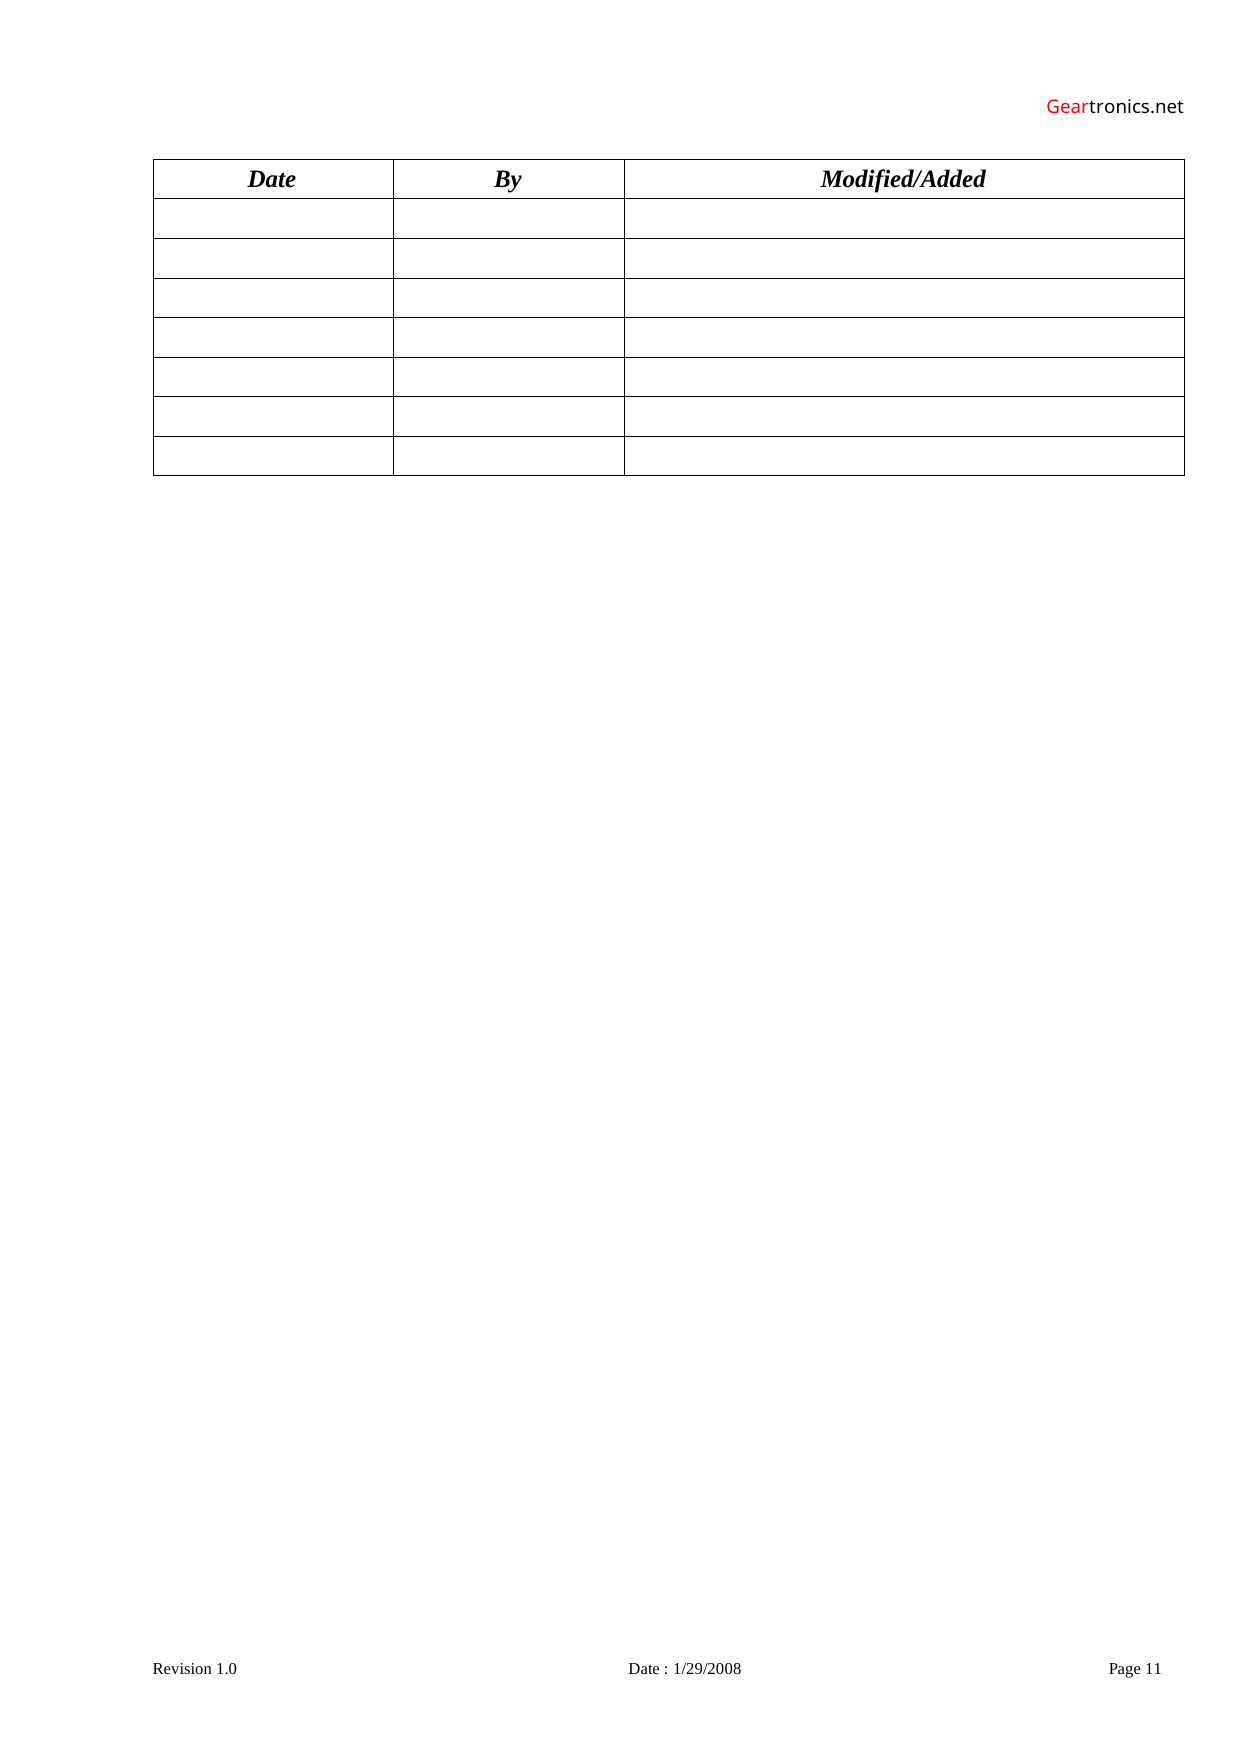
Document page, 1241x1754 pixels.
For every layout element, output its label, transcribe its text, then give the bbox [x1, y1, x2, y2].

table_cell [154, 437, 393, 475]
table_cell [394, 199, 624, 238]
table_cell [154, 199, 393, 238]
table_cell [394, 318, 624, 357]
table_cell [154, 358, 393, 396]
table_cell [394, 437, 624, 475]
table_cell [625, 279, 1184, 317]
table_cell [154, 397, 393, 436]
table_cell [394, 358, 624, 396]
table_cell [625, 199, 1184, 238]
table_cell [625, 358, 1184, 396]
table_cell [625, 437, 1184, 475]
table_cell [394, 239, 624, 278]
table_cell [394, 279, 624, 317]
table_cell [154, 279, 393, 317]
table_header Date [154, 160, 393, 198]
table_header Modified/Added [625, 160, 1184, 198]
table_cell [154, 239, 393, 278]
table_header By [394, 160, 624, 198]
table_cell [625, 318, 1184, 357]
table_cell [625, 239, 1184, 278]
table_cell [394, 397, 624, 436]
table_cell [625, 397, 1184, 436]
table_cell [154, 318, 393, 357]
